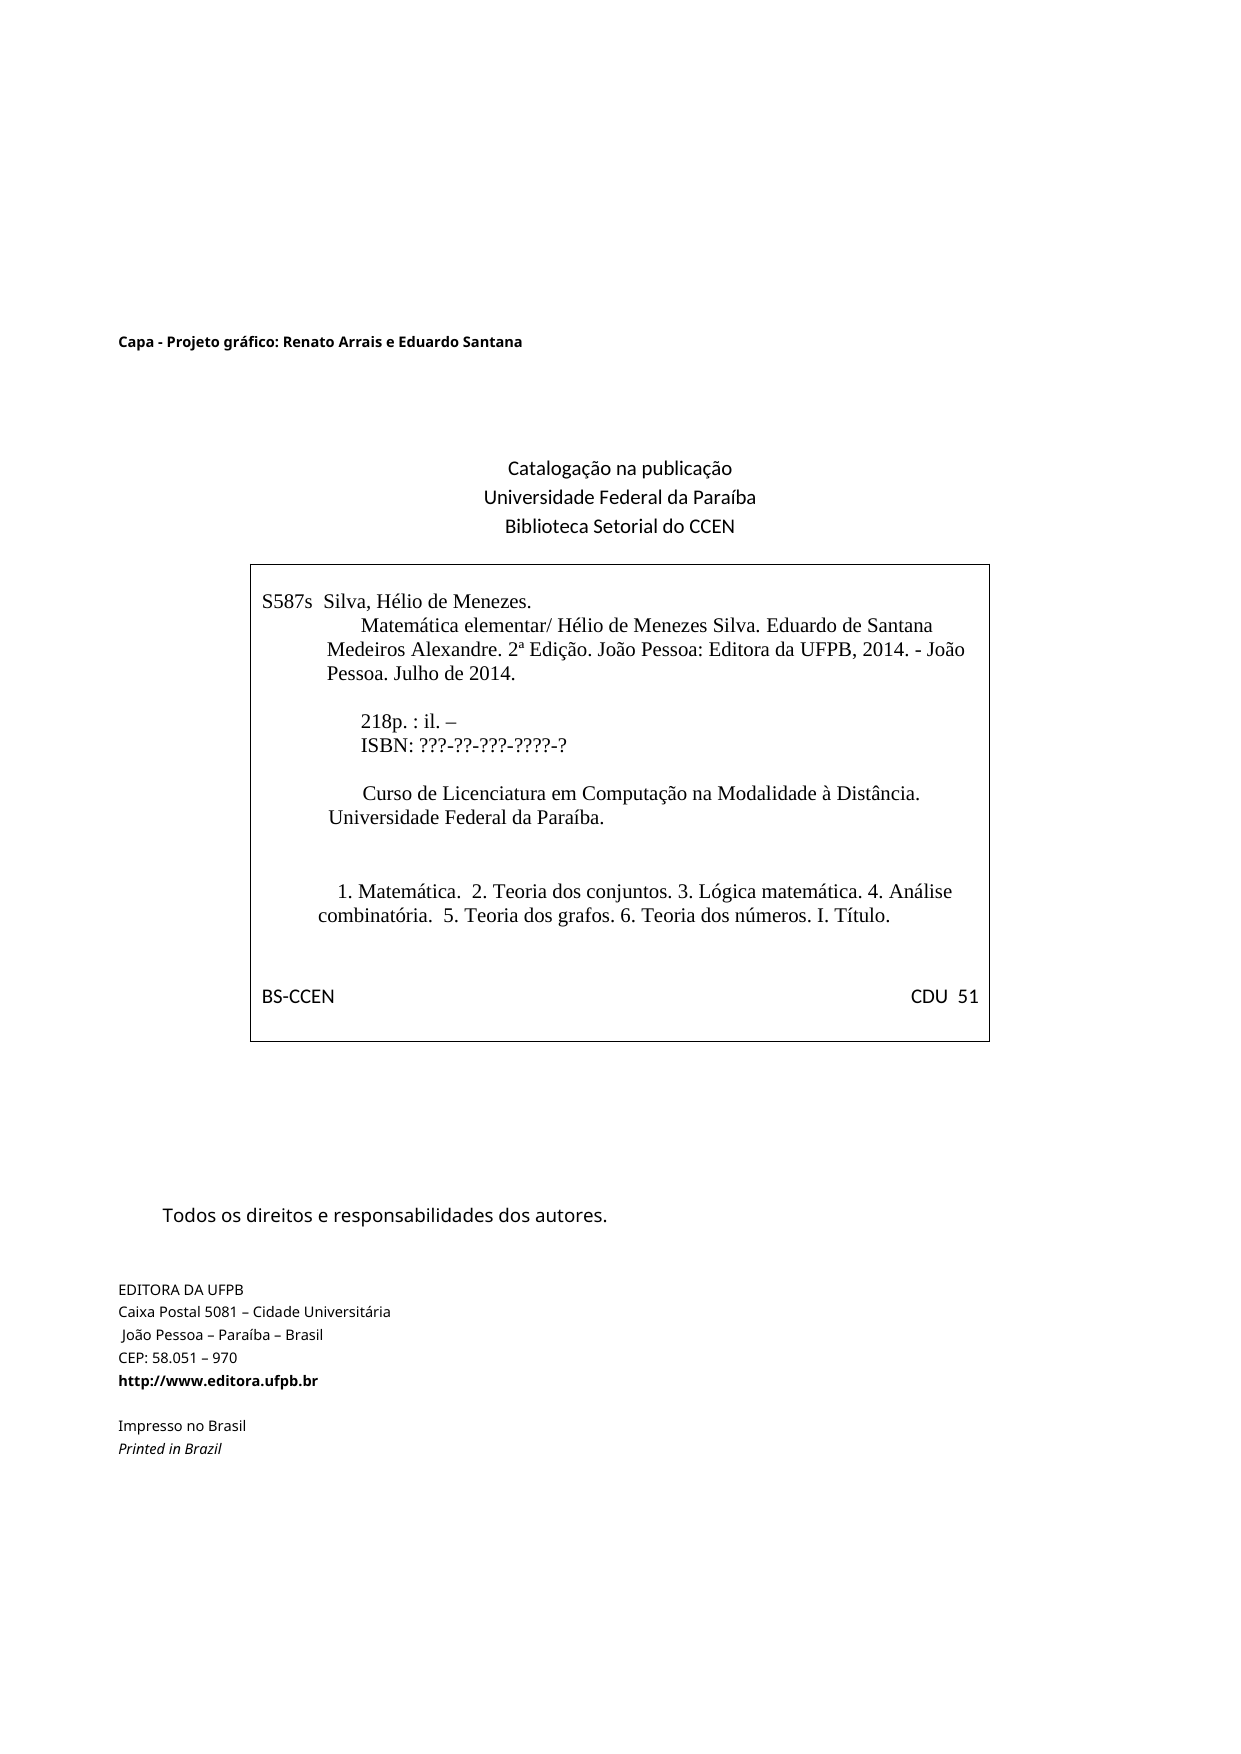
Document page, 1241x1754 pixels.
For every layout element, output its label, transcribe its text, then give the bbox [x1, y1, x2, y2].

text Impresso no Brasil [118, 1416, 1122, 1436]
text Todos os direitos e responsabilidades dos autores. [162, 1203, 1122, 1228]
text Catalogação na publicação Universidade Federal da Paraíba Biblioteca Setorial do CCEN [118, 455, 1122, 539]
table_header S587s Silva, Hélio de Menezes. Matemática elementar/ Hélio de Menezes Silva. Eduardo de Santana Medeiros Alexandre. 2ª Edição. João Pessoa: Editora da UFPB, 2014. - João Pessoa. Julho de 2014. 218p. : il. – ISBN: ???-??-???-????-? Curso de Licenciatura em Computação na Modalidade à Distância. Universidade Federal da Paraíba. 1. Matemática. 2. Teoria dos conjuntos. 3. Lógica matemática. 4. Análise combinatória. 5. Teoria dos grafos. 6. Teoria dos números. I. Título. BS-CCEN CDU 51 [251, 565, 989, 1041]
text Caixa Postal 5081 – Cidade Universitária [118, 1302, 1122, 1322]
text Printed in Brazil [118, 1439, 1122, 1459]
text EDITORA DA UFPB [118, 1279, 1122, 1299]
text João Pessoa – Paraíba – Brasil [118, 1325, 1122, 1345]
text CEP: 58.051 – 970 [118, 1348, 1122, 1368]
text Capa - Projeto gráfico: Renato Arrais e Eduardo Santana [118, 332, 1122, 352]
text http://www.editora.ufpb.br [118, 1371, 1122, 1390]
